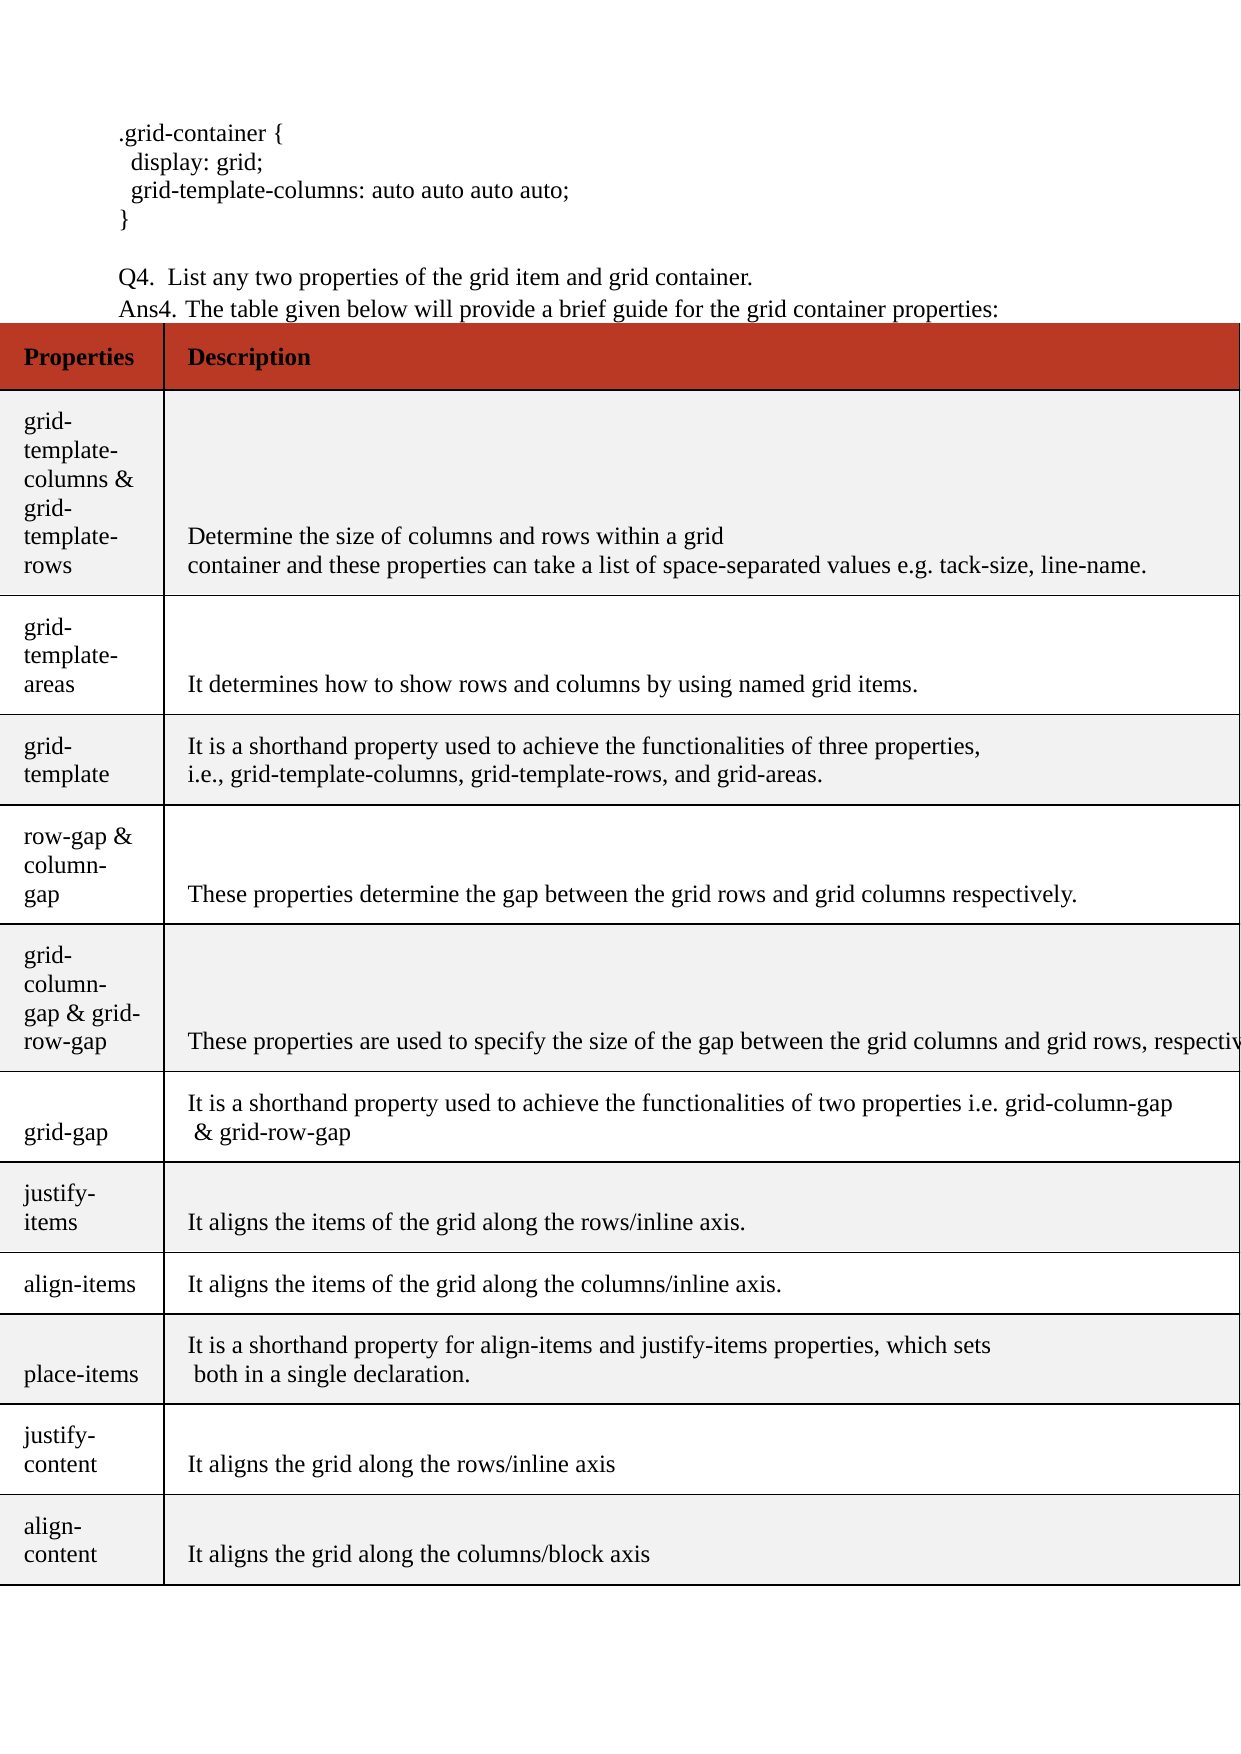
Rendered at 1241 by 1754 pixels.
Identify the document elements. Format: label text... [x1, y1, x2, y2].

table_cell It is a shorthand property used to achieve the functionalities of three properties, i.e., grid-template-columns, grid-template-rows, and grid-areas. [165, 715, 1239, 804]
table_cell align-content [0, 1495, 163, 1584]
table_cell These properties determine the gap between the grid rows and grid columns respectively. [165, 806, 1239, 923]
table_cell It is a shorthand property used to achieve the functionalities of two properties i.e. grid-column-gap & grid-row-gap [165, 1072, 1239, 1161]
table_cell grid-template [0, 715, 163, 804]
table_cell justify-content [0, 1405, 163, 1494]
text .grid-container { display: grid; grid-template-columns: auto auto auto auto; } [118, 118, 1122, 233]
table_cell justify-items [0, 1163, 163, 1251]
table_cell grid-template-areas [0, 596, 163, 714]
table_cell grid-gap [0, 1072, 163, 1161]
table_cell It determines how to show rows and columns by using named grid items. [165, 596, 1239, 714]
table_cell grid-template-columns & grid-template-rows [0, 391, 163, 594]
text Ans4. The table given below will provide a brief guide for the grid container properties: [118, 291, 1122, 323]
table_cell It aligns the items of the grid along the columns/inline axis. [165, 1253, 1239, 1313]
table_cell row-gap & column-gap [0, 806, 163, 923]
text Q4. List any two properties of the grid item and grid container. [118, 262, 1122, 291]
table_cell place-items [0, 1315, 163, 1403]
table_cell Determine the size of columns and rows within a grid container and these properties can take a list of space-separated values e.g. tack-size, line-name. [165, 391, 1239, 594]
table_cell grid-column-gap & grid-row-gap [0, 925, 163, 1071]
table_cell These properties are used to specify the size of the gap between the grid columns and grid rows, respectively. [165, 925, 1239, 1071]
table_cell It aligns the grid along the rows/inline axis [165, 1405, 1239, 1494]
table_cell It aligns the grid along the columns/block axis [165, 1495, 1239, 1584]
table_cell align-items [0, 1253, 163, 1313]
table_header Description [165, 323, 1239, 389]
table_cell It aligns the items of the grid along the rows/inline axis. [165, 1163, 1239, 1251]
table_cell It is a shorthand property for align-items and justify-items properties, which sets both in a single declaration. [165, 1315, 1239, 1403]
table_header Properties [0, 323, 163, 389]
